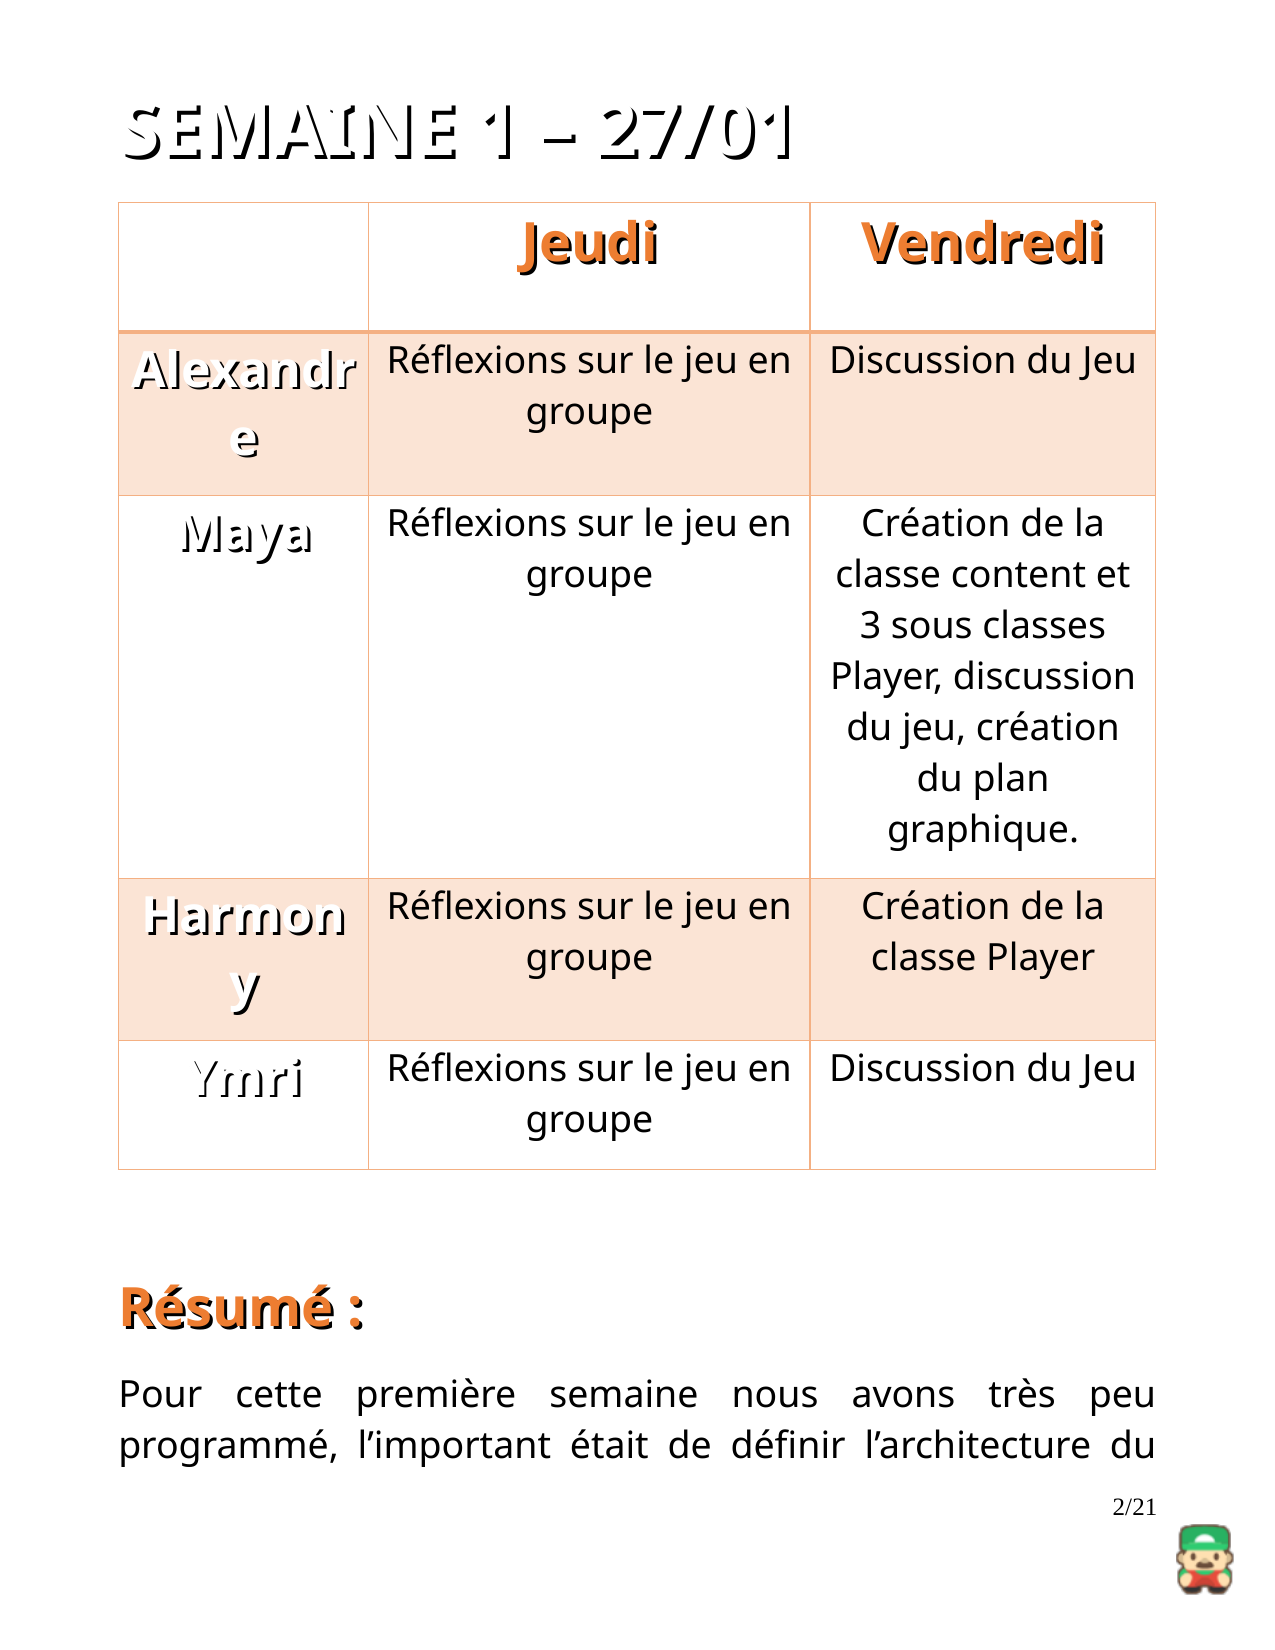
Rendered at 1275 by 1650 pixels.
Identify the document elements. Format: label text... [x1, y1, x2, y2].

table_cell Réflexions sur le jeu en groupe [369, 334, 809, 495]
table_cell Réflexions sur le jeu en groupe [369, 496, 809, 878]
table_header Jeudi [369, 203, 809, 330]
table_cell Maya [119, 496, 368, 878]
text Pour cette première semaine nous avons très peu programmé, l’important était de définir l’architecture du [118, 1367, 1157, 1469]
table_header [119, 203, 368, 330]
table_cell Harmony [119, 879, 368, 1040]
table_cell Réflexions sur le jeu en groupe [369, 879, 809, 1040]
table_cell Création de la classe content et 3 sous classes Player, discussion du jeu, création du plan graphique. [811, 496, 1155, 878]
table_cell Création de la classe Player [811, 879, 1155, 1040]
table_cell Ymri [119, 1041, 368, 1168]
text SEMAINE 1 – 27/01 [118, 75, 1157, 177]
table_cell Réflexions sur le jeu en groupe [369, 1041, 809, 1168]
table_cell Alexandre [119, 334, 368, 495]
picture [1175, 1523, 1235, 1596]
table_cell Discussion du Jeu [811, 334, 1155, 495]
table_header Vendredi [811, 203, 1155, 330]
table_cell Discussion du Jeu [811, 1041, 1155, 1168]
text Résumé : [118, 1268, 1157, 1342]
